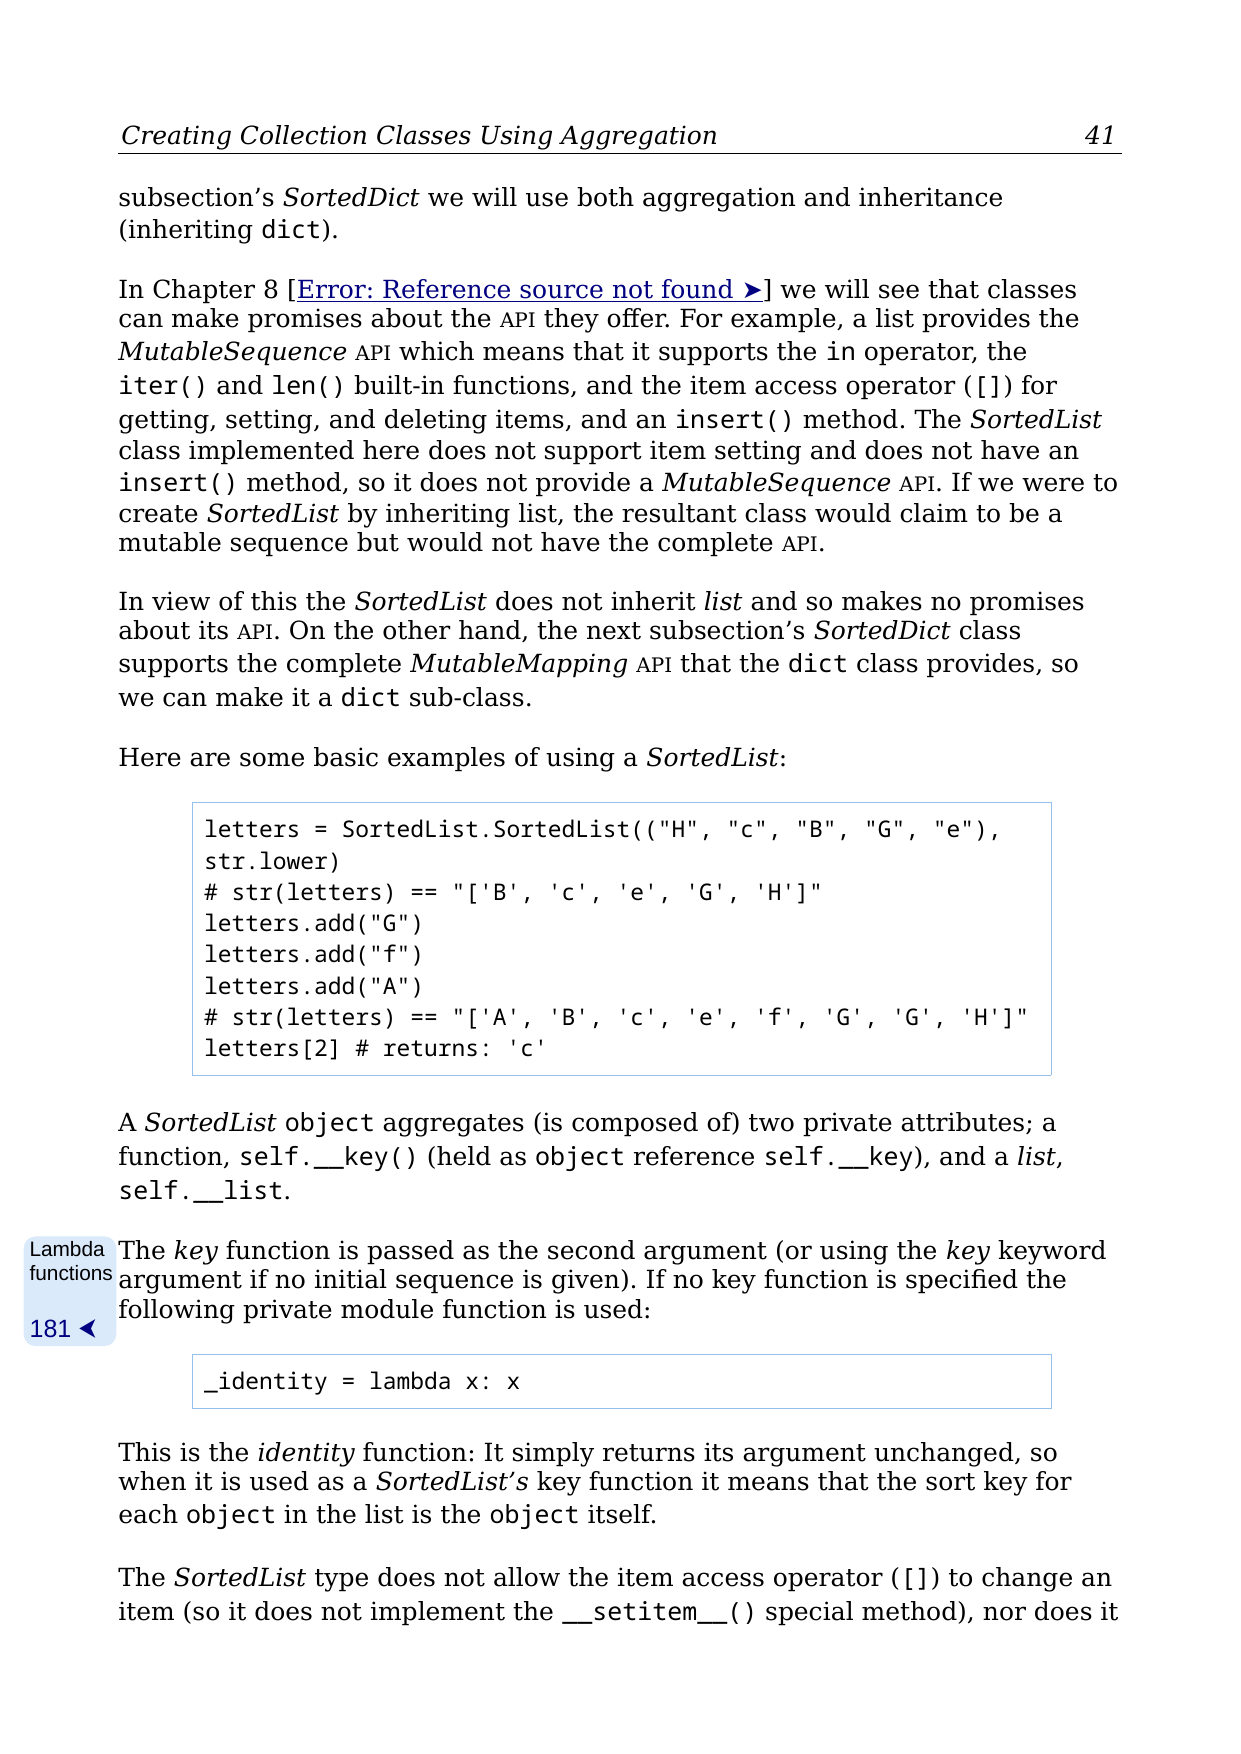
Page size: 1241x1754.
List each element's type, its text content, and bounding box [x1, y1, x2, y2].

text In view of this the SortedList does not inherit list and so makes no promises about its api. On the other hand, the next subsection’s SortedDict class supports the complete MutableMapping api that the dict class provides, so we can make it a dict sub-class. [118, 587, 1122, 713]
text This is the identity function: It simply returns its argument unchanged, so when it is used as a SortedList’s key function it means that the sort key for each object in the list is the object itself. [118, 1438, 1122, 1530]
text subsection’s SortedDict we will use both aggregation and inheritance (inheriting dict). [118, 183, 1122, 246]
text letters.add("f") [193, 927, 1051, 958]
text # str(letters) == "['A', 'B', 'c', 'e', 'f', 'G', 'G', 'H']" [193, 989, 1051, 1020]
text In Chapter 8 [Error: Reference source not found ➤] we will see that classes can make promises about the api they offer. For example, a list provides the MutableSequence api which means that it supports the in operator, the iter() and len() built-in functions, and the item access operator ([]) for getting, setting, and deleting items, and an insert() method. The SortedList class implemented here does not support item setting and does not have an insert() method, so it does not provide a MutableSequence api. If we were to create SortedList by inheriting list, the resultant class would claim to be a mutable sequence but would not have the complete api. [118, 275, 1122, 557]
text A SortedList object aggregates (is composed of) two private attributes; a function, self.__key() (held as object reference self.__key), and a list, self.__list. [118, 1105, 1122, 1207]
text The key function is passed as the second argument (or using the key keyword argument if no initial sequence is given). If no key function is specified the following private module function is used: [118, 1236, 1122, 1324]
text letters.add("A") [193, 958, 1051, 989]
text _identity = lambda x: x [193, 1355, 1051, 1408]
text # str(letters) == "['B', 'c', 'e', 'G', 'H']" [193, 864, 1051, 895]
text letters[2] # returns: 'c' [193, 1020, 1051, 1075]
text letters = SortedList.SortedList(("H", "c", "B", "G", "e"), str.lower) [193, 803, 1051, 864]
text Here are some basic examples of using a SortedList: [118, 743, 1122, 772]
text letters.add("G") [193, 895, 1051, 927]
text The SortedList type does not allow the item access operator ([]) to change an item (so it does not implement the __setitem__() special method), nor does it [118, 1560, 1122, 1628]
